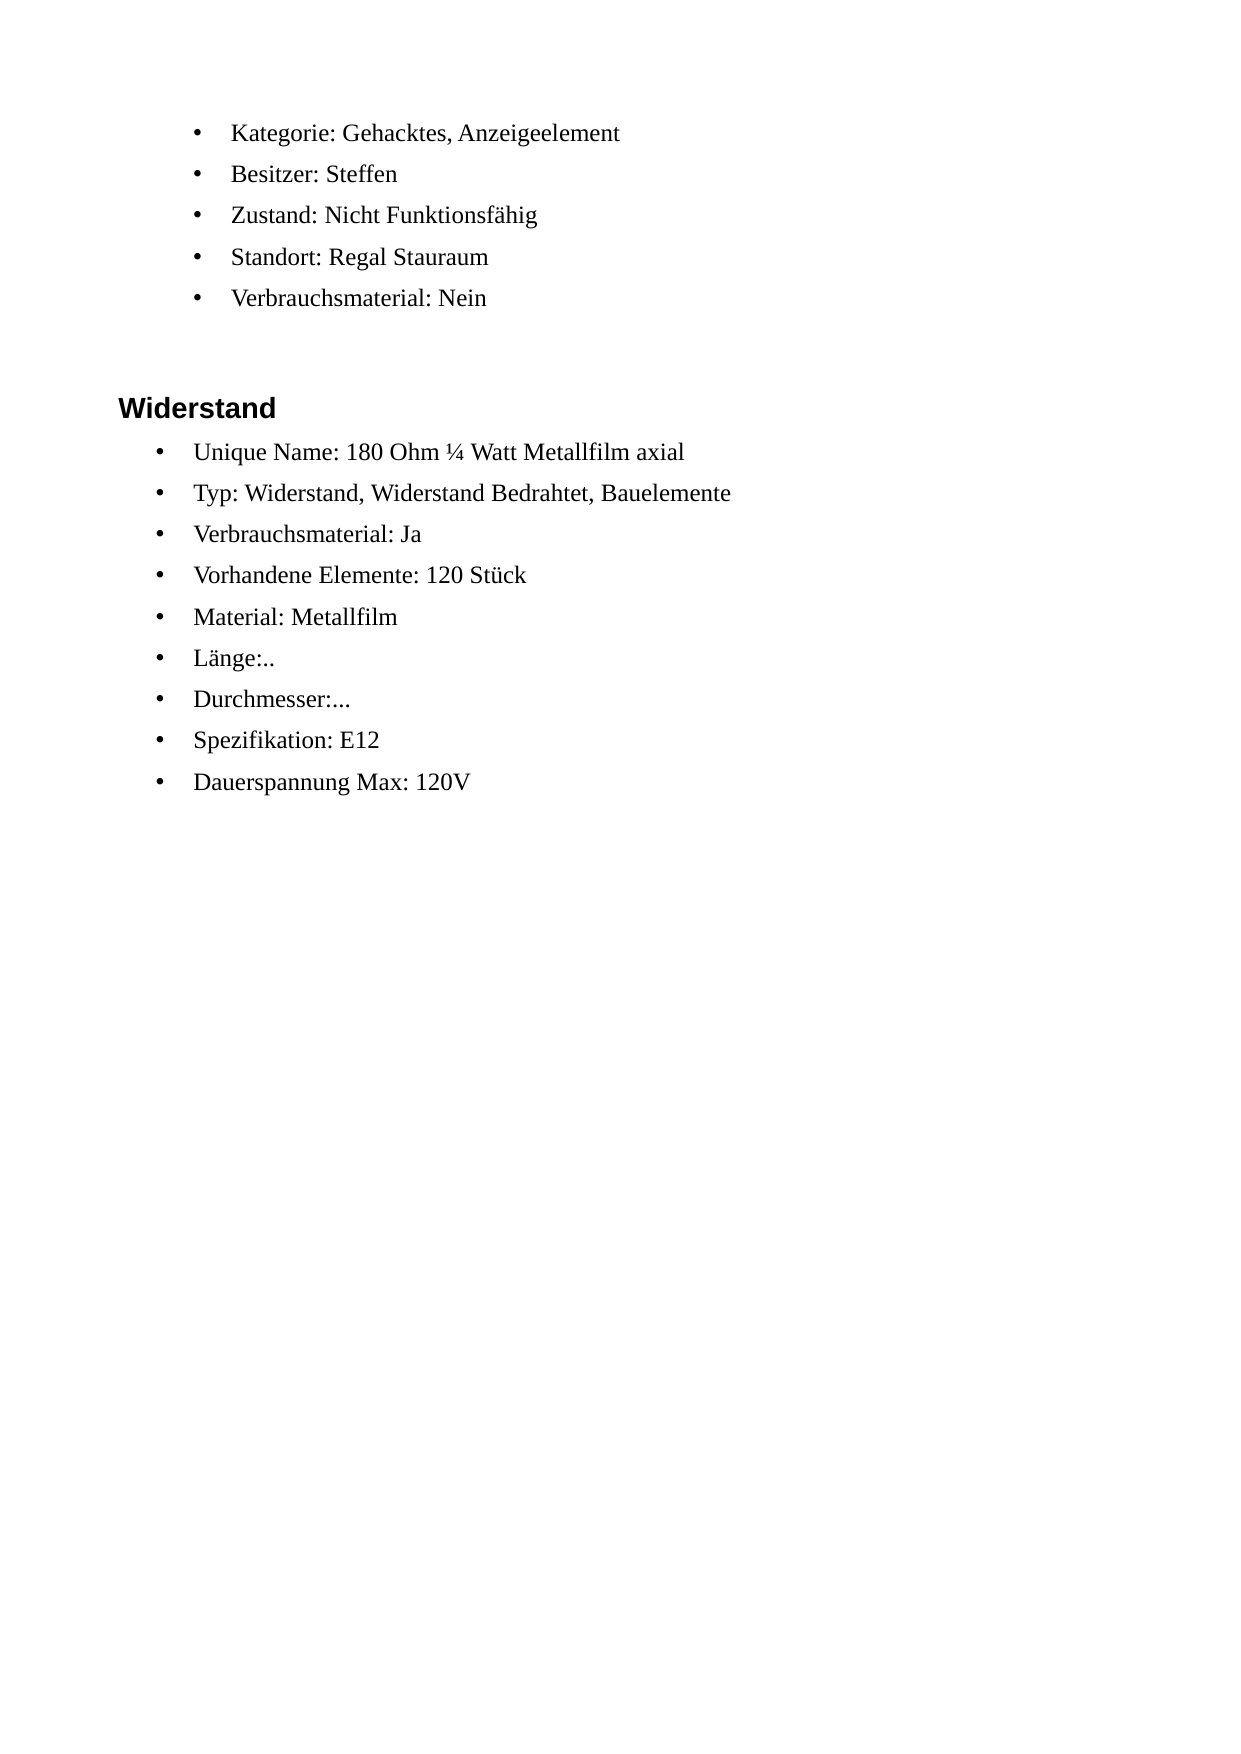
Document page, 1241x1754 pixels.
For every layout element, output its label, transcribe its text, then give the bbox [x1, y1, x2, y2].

list Besitzer: Steffen [193, 159, 1122, 188]
list Durchmesser:... [156, 684, 1122, 713]
list Standort: Regal Stauraum [193, 242, 1122, 271]
subtitle Widerstand [118, 391, 1122, 424]
list Verbrauchsmaterial: Ja [156, 519, 1122, 548]
list Zustand: Nicht Funktionsfähig [193, 201, 1122, 229]
list Verbrauchsmaterial: Nein [193, 283, 1122, 312]
list Dauerspannung Max: 120V [156, 767, 1122, 795]
list Material: Metallfilm [156, 602, 1122, 630]
list Vorhandene Elemente: 120 Stück [156, 560, 1122, 589]
list Kategorie: Gehacktes, Anzeigeelement [193, 118, 1122, 147]
list Unique Name: 180 Ohm ¼ Watt Metallfilm axial [156, 437, 1122, 465]
list Typ: Widerstand, Widerstand Bedrahtet, Bauelemente [156, 478, 1122, 507]
list Länge:.. [156, 643, 1122, 672]
list Spezifikation: E12 [156, 725, 1122, 754]
